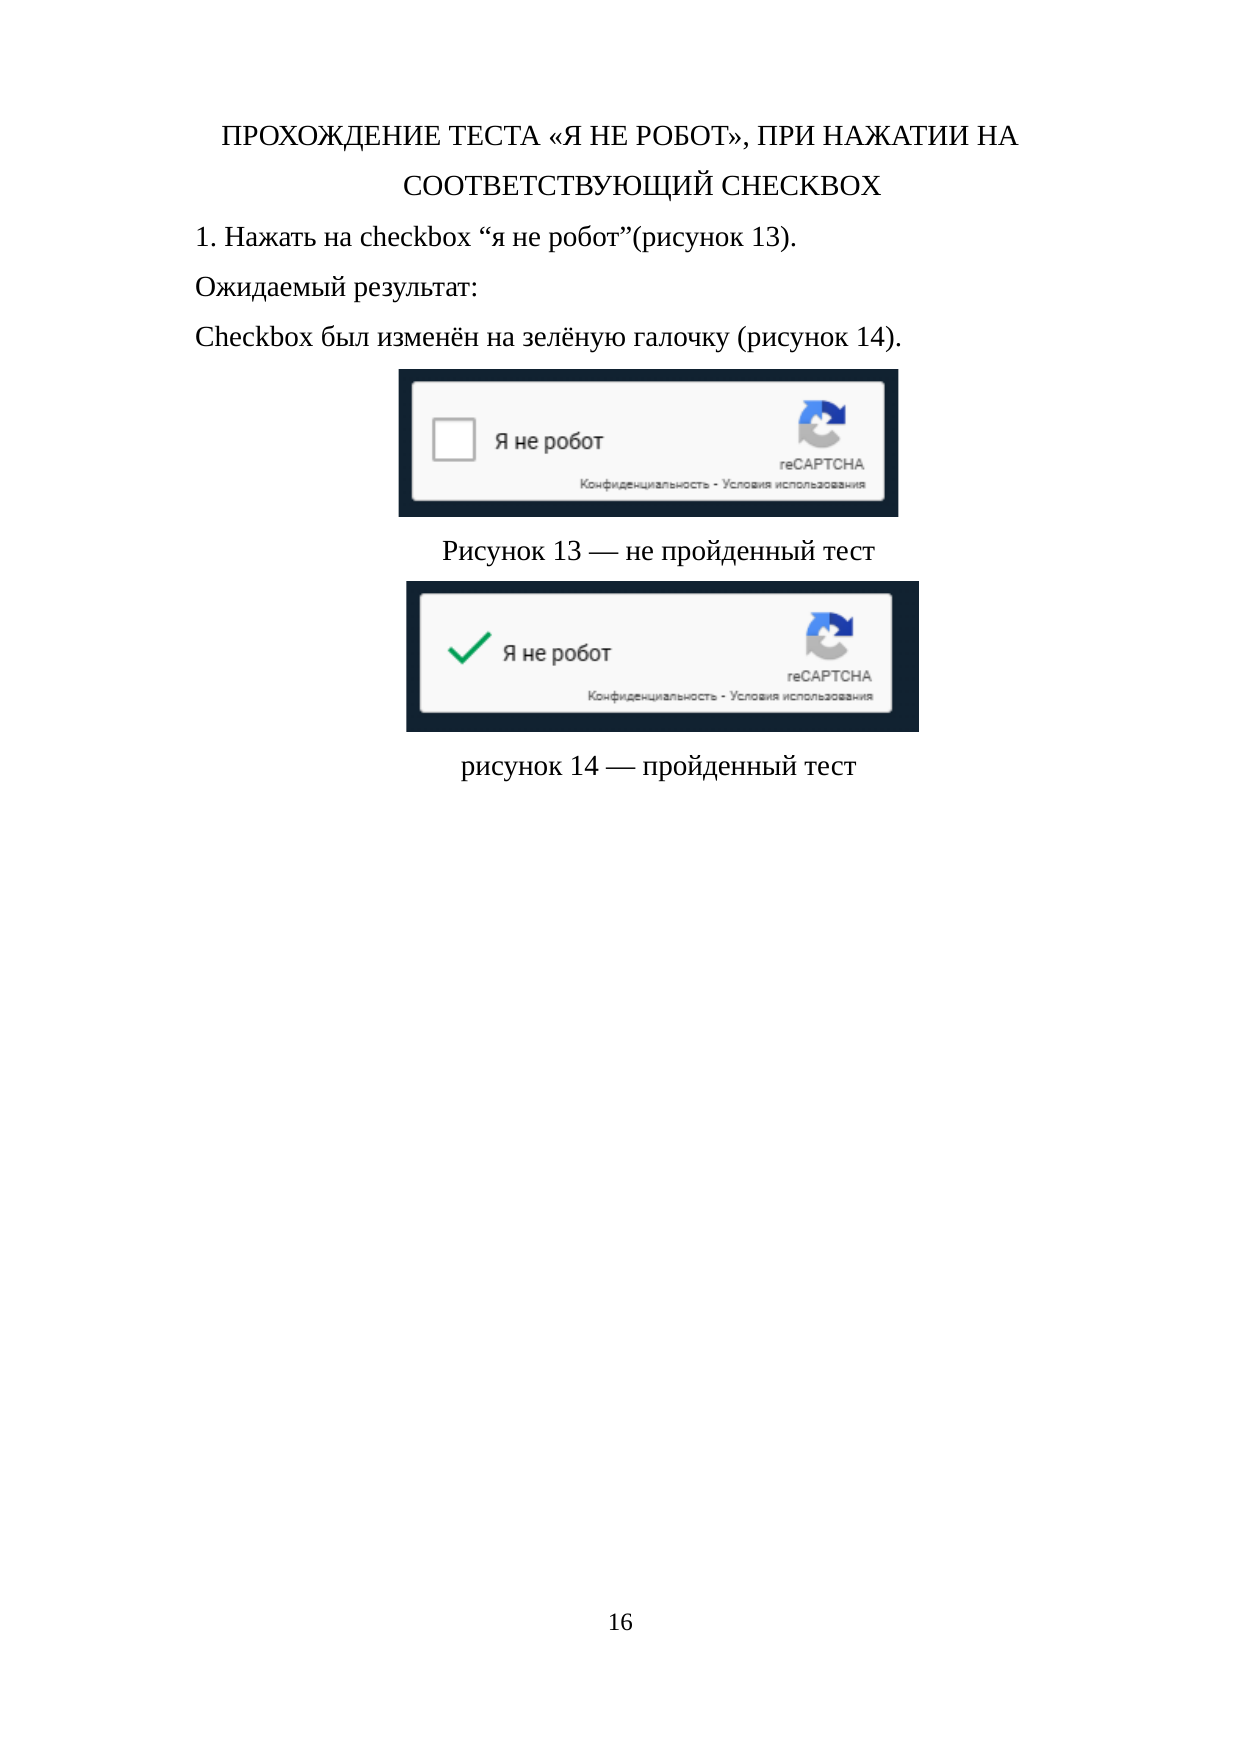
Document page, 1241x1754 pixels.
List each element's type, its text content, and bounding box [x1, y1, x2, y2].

list рисунок 14 — пройденный тест [118, 584, 1122, 782]
list ПРОХОЖДЕНИЕ ТЕСТА «Я НЕ РОБОТ», ПРИ НАЖАТИИ НА СООТВЕТСТВУЮЩИЙ CHECKBOX [118, 118, 1122, 202]
picture [406, 581, 919, 732]
list 1. Нажать на checkbox “я не робот”(рисунок 13). [118, 219, 1122, 252]
list Рисунок 13 — не пройденный тест [118, 370, 1122, 567]
list Ожидаемый результат: [118, 269, 1122, 303]
list Checkbox был изменён на зелёную галочку (рисунок 14). [118, 319, 1122, 353]
picture [398, 369, 899, 517]
